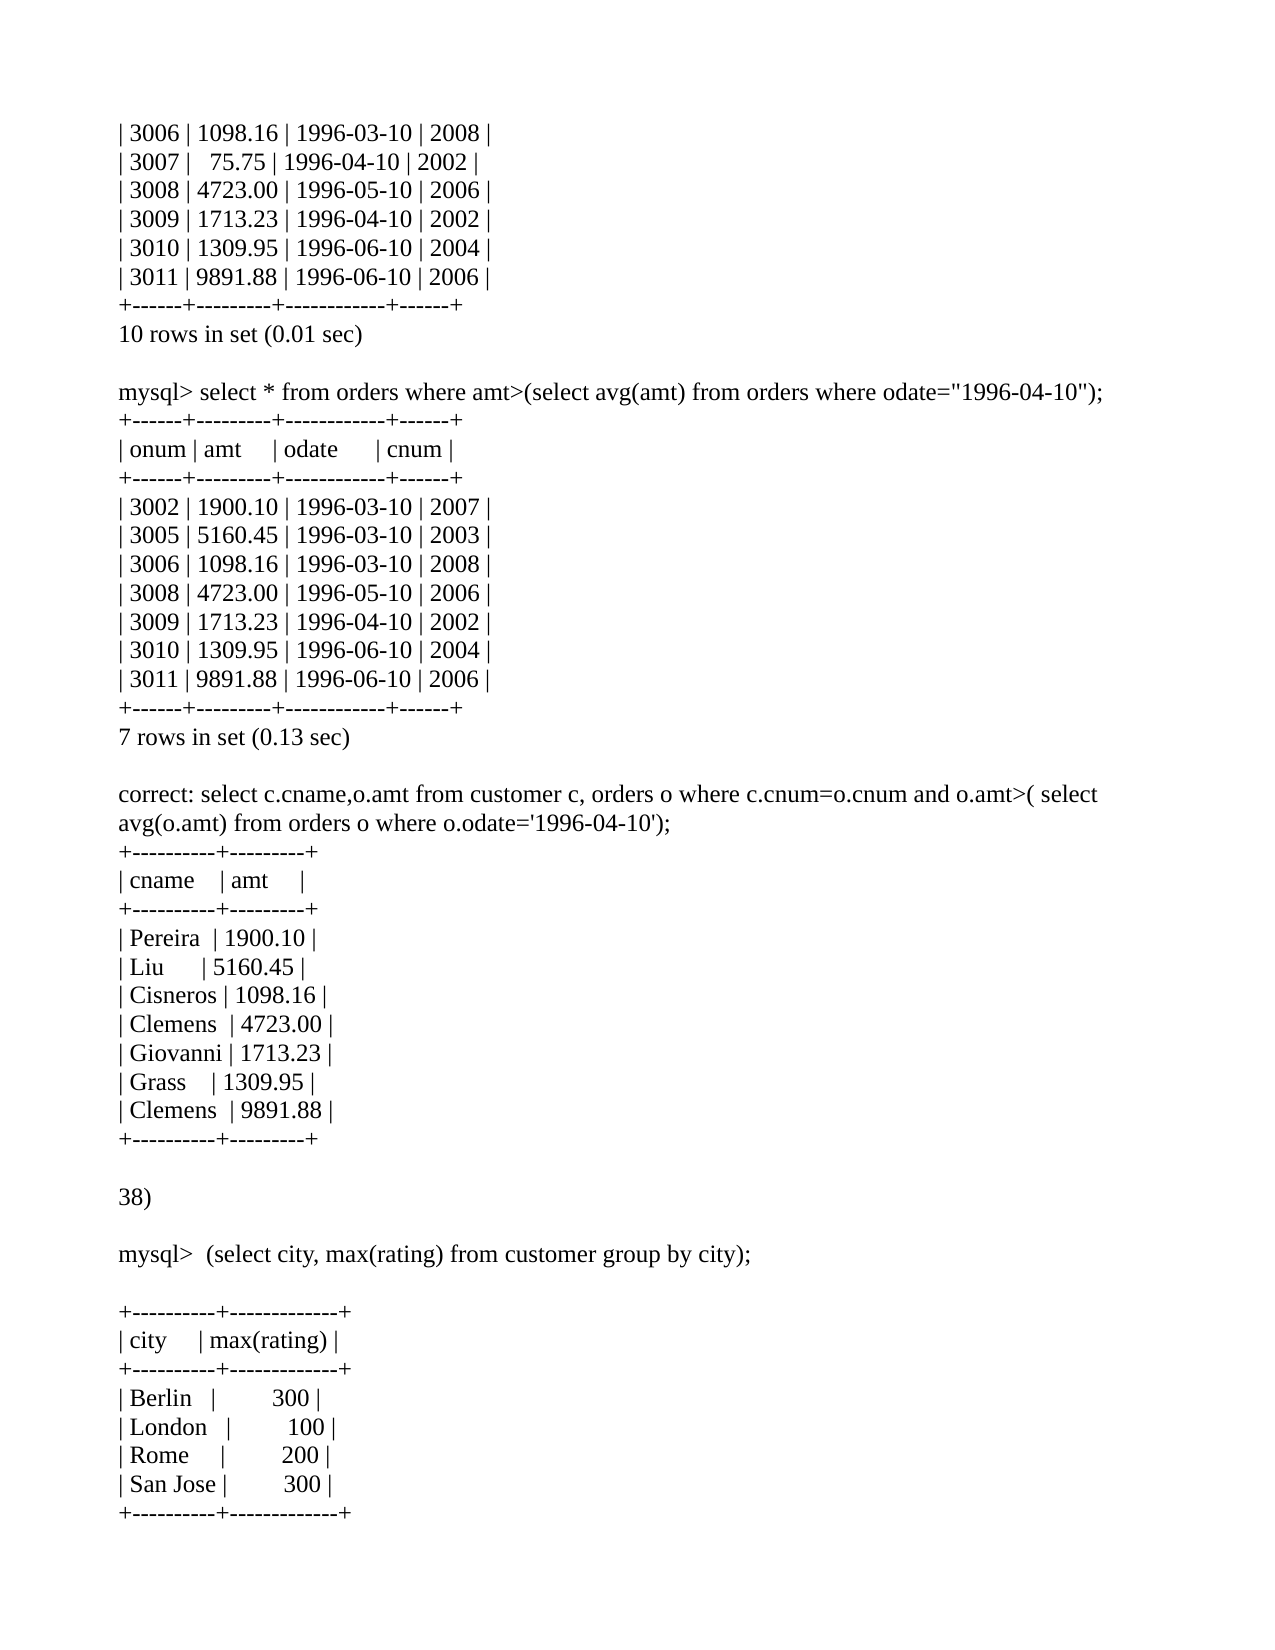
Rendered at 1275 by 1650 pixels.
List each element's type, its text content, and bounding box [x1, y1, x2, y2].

text | Giovanni | 1713.23 | [118, 1038, 1157, 1067]
text | 3008 | 4723.00 | 1996-05-10 | 2006 | [118, 578, 1157, 607]
text | Rome | 200 | [118, 1441, 1157, 1469]
text 38) [118, 1182, 1157, 1211]
text 10 rows in set (0.01 sec) [118, 319, 1157, 348]
text | 3010 | 1309.95 | 1996-06-10 | 2004 | [118, 233, 1157, 262]
text +------+---------+------------+------+ [118, 693, 1157, 722]
text | 3007 | 75.75 | 1996-04-10 | 2002 | [118, 147, 1157, 176]
text | 3011 | 9891.88 | 1996-06-10 | 2006 | [118, 262, 1157, 291]
text | onum | amt | odate | cnum | [118, 434, 1157, 463]
text | city | max(rating) | [118, 1326, 1157, 1354]
text | 3009 | 1713.23 | 1996-04-10 | 2002 | [118, 204, 1157, 233]
text | Cisneros | 1098.16 | [118, 981, 1157, 1009]
text +----------+-------------+ [118, 1498, 1157, 1527]
text | 3009 | 1713.23 | 1996-04-10 | 2002 | [118, 607, 1157, 636]
text +------+---------+------------+------+ [118, 463, 1157, 492]
text | 3006 | 1098.16 | 1996-03-10 | 2008 | [118, 549, 1157, 578]
text +----------+-------------+ [118, 1354, 1157, 1383]
text | Grass | 1309.95 | [118, 1067, 1157, 1096]
text +------+---------+------------+------+ [118, 291, 1157, 319]
text | 3011 | 9891.88 | 1996-06-10 | 2006 | [118, 664, 1157, 693]
text +------+---------+------------+------+ [118, 406, 1157, 434]
text +----------+---------+ [118, 837, 1157, 866]
text | 3002 | 1900.10 | 1996-03-10 | 2007 | [118, 492, 1157, 521]
text +----------+-------------+ [118, 1297, 1157, 1326]
text | Liu | 5160.45 | [118, 952, 1157, 981]
text mysql> select * from orders where amt>(select avg(amt) from orders where odate="1996-04-10"); [118, 377, 1157, 406]
text | San Jose | 300 | [118, 1469, 1157, 1498]
text | 3008 | 4723.00 | 1996-05-10 | 2006 | [118, 176, 1157, 204]
text mysql> (select city, max(rating) from customer group by city); [118, 1239, 1157, 1268]
text | 3005 | 5160.45 | 1996-03-10 | 2003 | [118, 521, 1157, 549]
text | 3006 | 1098.16 | 1996-03-10 | 2008 | [118, 118, 1157, 147]
text +----------+---------+ [118, 1124, 1157, 1153]
text | Clemens | 4723.00 | [118, 1009, 1157, 1038]
text | Clemens | 9891.88 | [118, 1096, 1157, 1124]
text | London | 100 | [118, 1412, 1157, 1441]
text | 3010 | 1309.95 | 1996-06-10 | 2004 | [118, 636, 1157, 664]
text | Pereira | 1900.10 | [118, 923, 1157, 952]
text | Berlin | 300 | [118, 1383, 1157, 1412]
text | cname | amt | [118, 866, 1157, 894]
text 7 rows in set (0.13 sec) [118, 722, 1157, 751]
text correct: select c.cname,o.amt from customer c, orders o where c.cnum=o.cnum and o.amt>( select avg(o.amt) from orders o where o.odate='1996-04-10'); [118, 779, 1157, 837]
text +----------+---------+ [118, 894, 1157, 923]
